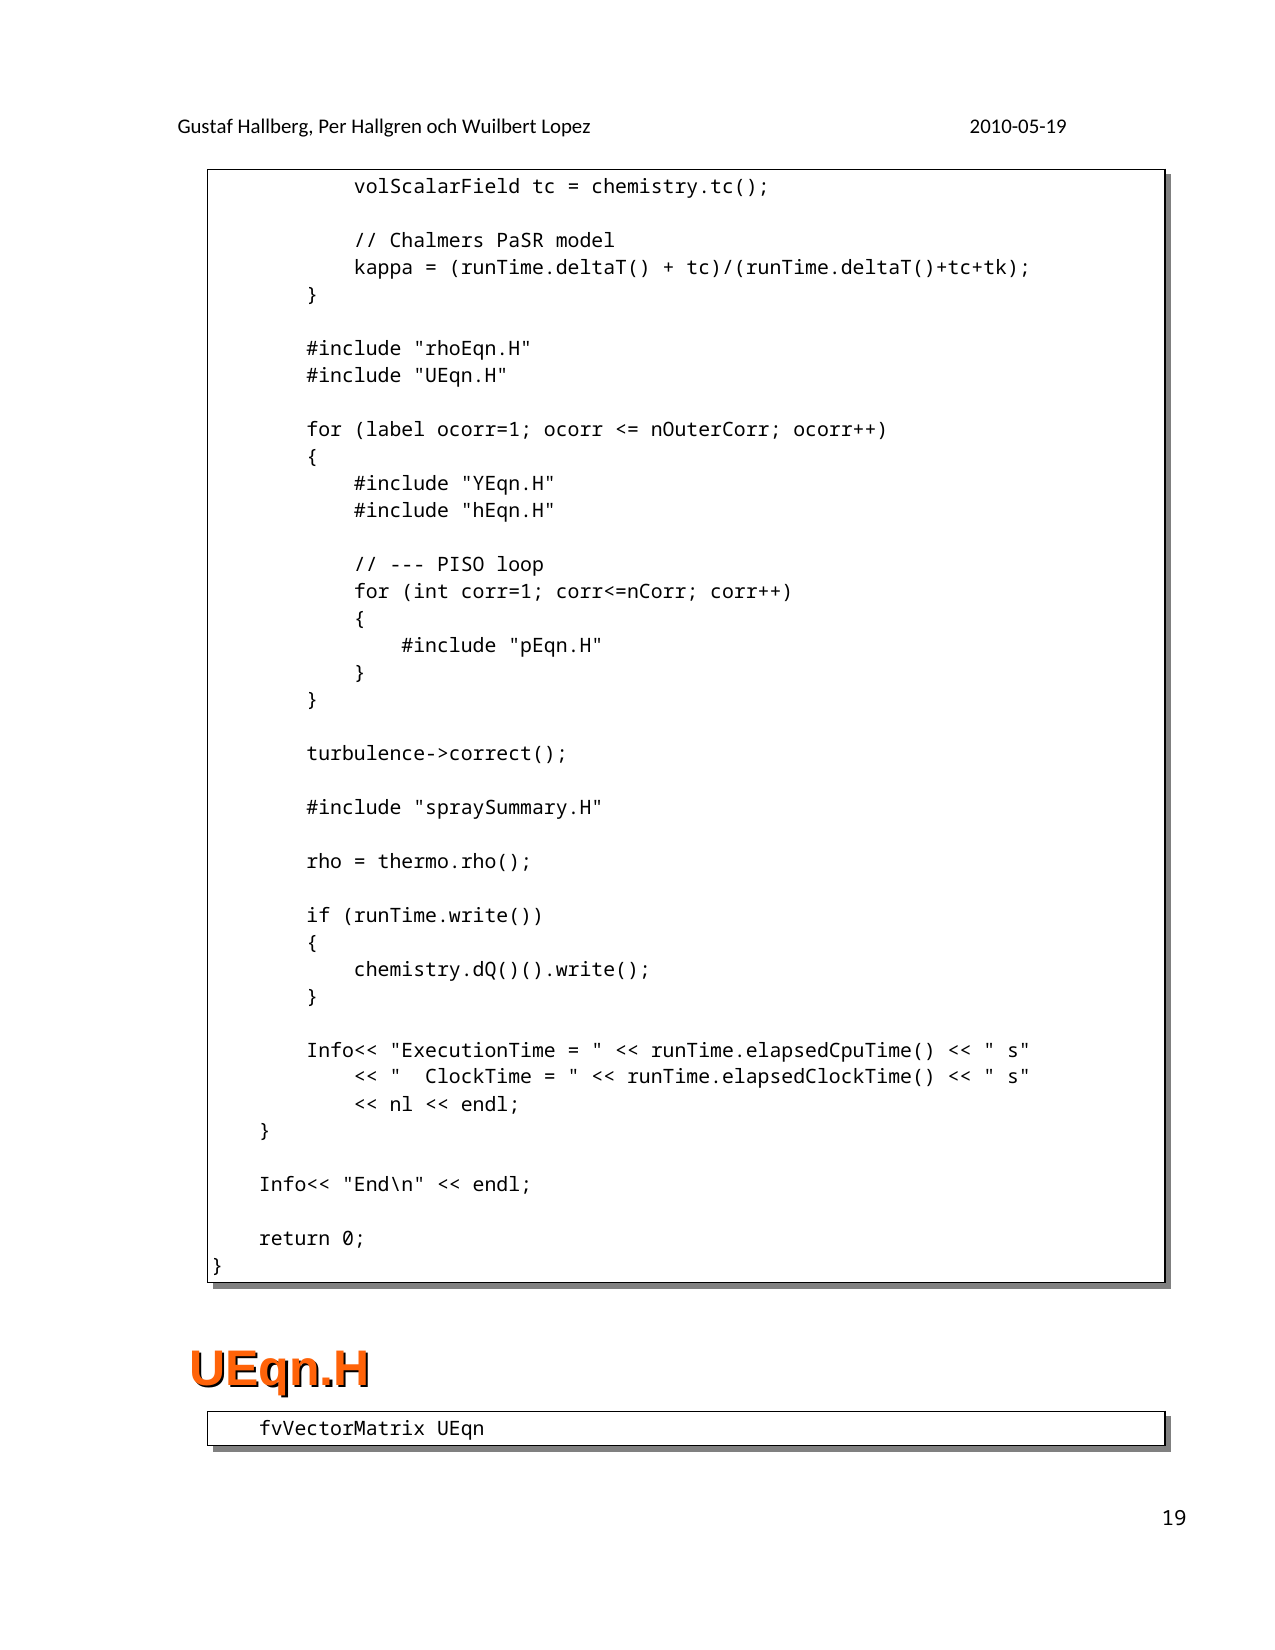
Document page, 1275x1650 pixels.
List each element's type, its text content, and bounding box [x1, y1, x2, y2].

text } [208, 1113, 1164, 1144]
text volScalarField tc = chemistry.tc(); [208, 170, 1164, 199]
text } [208, 978, 1164, 1009]
text if (runTime.write()) [208, 897, 1164, 924]
text << " ClockTime = " << runTime.elapsedClockTime() << " s" [208, 1059, 1164, 1086]
text << nl << endl; [208, 1086, 1164, 1113]
text #include "pEqn.H" [208, 627, 1164, 654]
text rho = thermo.rho(); [208, 843, 1164, 874]
text } [208, 1248, 1164, 1282]
text fvVectorMatrix UEqn [208, 1412, 1164, 1445]
text // --- PISO loop [208, 546, 1164, 573]
text { [208, 600, 1164, 627]
text Info<< "ExecutionTime = " << runTime.elapsedCpuTime() << " s" [208, 1032, 1164, 1059]
text { [208, 924, 1164, 951]
subtitle UEqn.H [370, 1340, 1171, 1396]
text #include "spraySummary.H" [208, 789, 1164, 820]
text #include "hEqn.H" [208, 492, 1164, 523]
text // Chalmers PaSR model [208, 222, 1164, 249]
text { [208, 438, 1164, 465]
text kappa = (runTime.deltaT() + tc)/(runTime.deltaT()+tc+tk); [208, 249, 1164, 276]
text } [208, 276, 1164, 307]
text Info<< "End\n" << endl; [208, 1167, 1164, 1198]
text } [208, 681, 1164, 712]
text turbulence->correct(); [208, 735, 1164, 766]
text #include "UEqn.H" [208, 357, 1164, 388]
text #include "rhoEqn.H" [208, 330, 1164, 357]
text } [208, 654, 1164, 681]
text chemistry.dQ()().write(); [208, 951, 1164, 978]
text for (label ocorr=1; ocorr <= nOuterCorr; ocorr++) [208, 411, 1164, 438]
text #include "YEqn.H" [208, 465, 1164, 492]
text for (int corr=1; corr<=nCorr; corr++) [208, 573, 1164, 600]
text return 0; [208, 1221, 1164, 1248]
